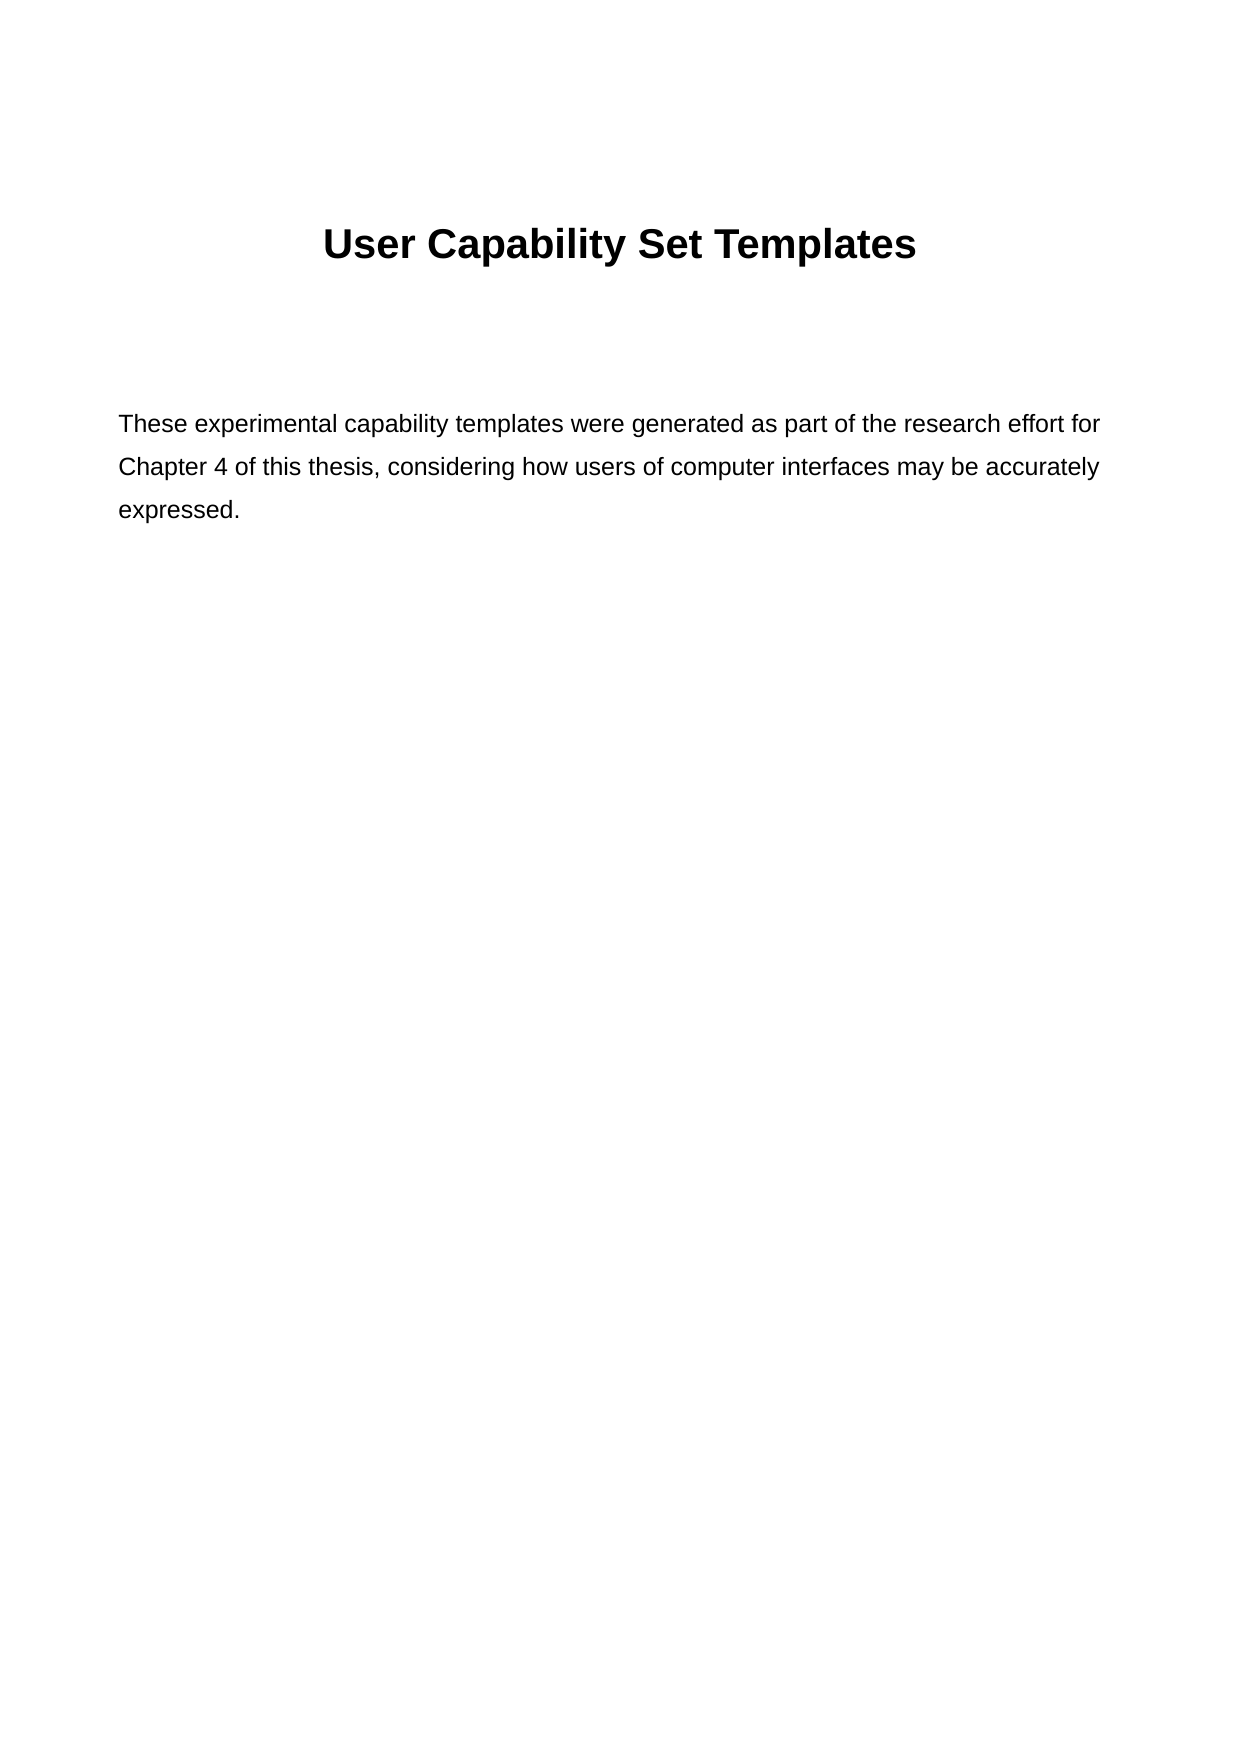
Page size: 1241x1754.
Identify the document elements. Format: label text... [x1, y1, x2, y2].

text User Capability Set Templates [118, 219, 1122, 267]
text These experimental capability templates were generated as part of the research effort for Chapter 4 of this thesis, considering how users of computer interfaces may be accurately expressed. [118, 409, 1122, 524]
